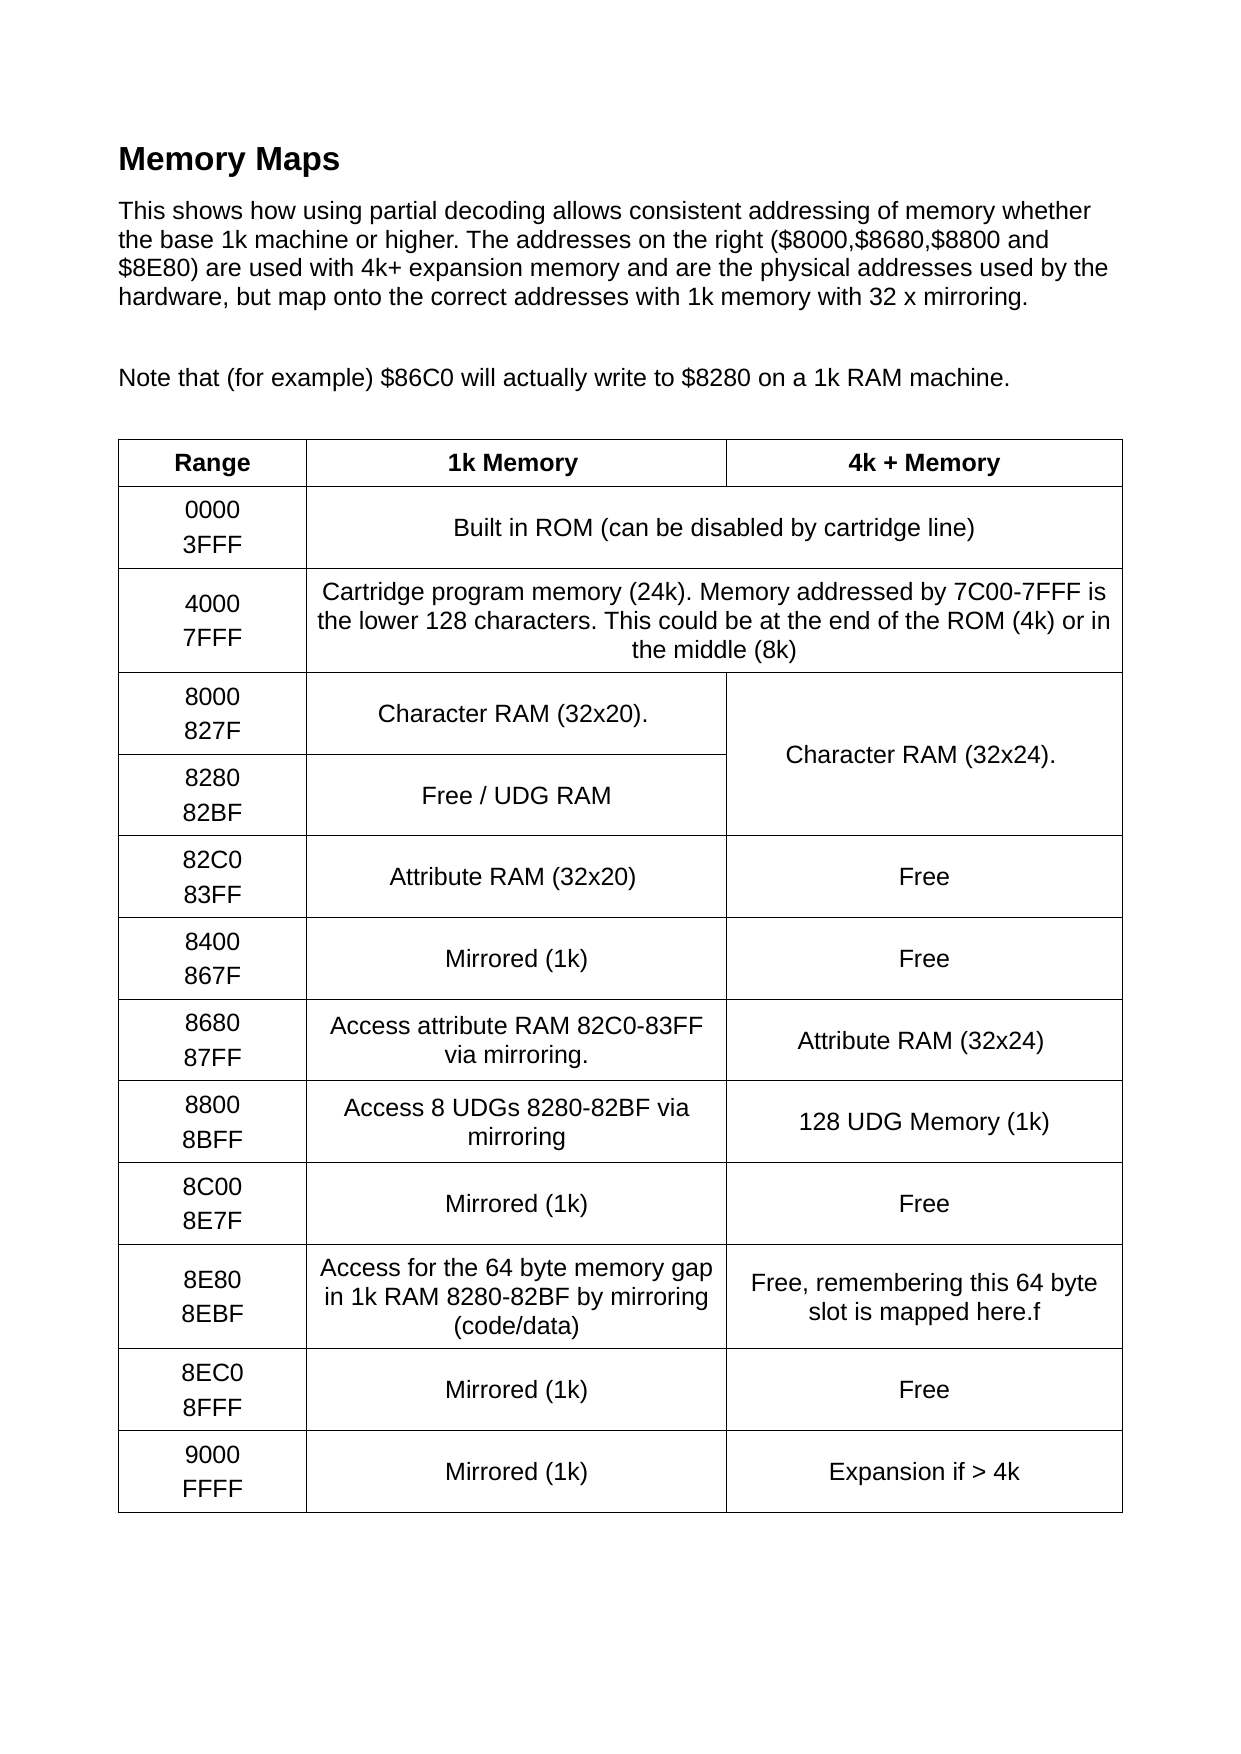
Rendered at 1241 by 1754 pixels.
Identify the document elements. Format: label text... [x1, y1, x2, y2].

text This shows how using partial decoding allows consistent addressing of memory whether the base 1k machine or higher. The addresses on the right ($8000,$8680,$8800 and $8E80) are used with 4k+ expansion memory and are the physical addresses used by the hardware, but map onto the correct addresses with 1k memory with 32 x mirroring. [118, 196, 1122, 311]
table_cell 8EC0 8FFF [119, 1349, 306, 1430]
table_cell Access 8 UDGs 8280-82BF via mirroring [307, 1081, 726, 1162]
table_cell Free, remembering this 64 byte slot is mapped here.f [727, 1245, 1122, 1348]
table_cell Expansion if > 4k [727, 1431, 1122, 1512]
table_cell 8400 867F [119, 918, 306, 999]
table_cell Built in ROM (can be disabled by cartridge line) [307, 487, 1122, 567]
table_cell 8280 82BF [119, 755, 306, 835]
table_cell Access for the 64 byte memory gap in 1k RAM 8280-82BF by mirroring (code/data) [307, 1245, 726, 1348]
table_cell 4000 7FFF [119, 569, 306, 672]
table_header 4k + Memory [727, 440, 1122, 486]
table_cell Mirrored (1k) [307, 1349, 726, 1430]
table_cell 8000 827F [119, 673, 306, 754]
table_header Range [119, 440, 306, 486]
table_cell 128 UDG Memory (1k) [727, 1081, 1122, 1162]
subtitle Memory Maps [118, 139, 1122, 177]
table_cell Free [727, 1163, 1122, 1244]
table_cell 8E80 8EBF [119, 1245, 306, 1348]
table_cell 8800 8BFF [119, 1081, 306, 1162]
table_cell Free [727, 836, 1122, 917]
table_cell Free [727, 1349, 1122, 1430]
table_cell Mirrored (1k) [307, 918, 726, 999]
table_cell 0000 3FFF [119, 487, 306, 567]
table_cell Free [727, 918, 1122, 999]
table_cell Access attribute RAM 82C0-83FF via mirroring. [307, 1000, 726, 1080]
table_cell 8680 87FF [119, 1000, 306, 1080]
table_cell Free / UDG RAM [307, 755, 726, 835]
table_cell 82C0 83FF [119, 836, 306, 917]
text Note that (for example) $86C0 will actually write to $8280 on a 1k RAM machine. [118, 363, 1122, 392]
table_cell Character RAM (32x20). [307, 673, 726, 754]
table_header 1k Memory [307, 440, 726, 486]
table_cell Attribute RAM (32x24) [727, 1000, 1122, 1080]
table_cell 9000 FFFF [119, 1431, 306, 1512]
table_cell Attribute RAM (32x20) [307, 836, 726, 917]
table_cell Character RAM (32x24). [727, 673, 1122, 835]
table_cell Mirrored (1k) [307, 1163, 726, 1244]
table_cell Mirrored (1k) [307, 1431, 726, 1512]
table_cell Cartridge program memory (24k). Memory addressed by 7C00-7FFF is the lower 128 characters. This could be at the end of the ROM (4k) or in the middle (8k) [307, 569, 1122, 672]
table_cell 8C00 8E7F [119, 1163, 306, 1244]
